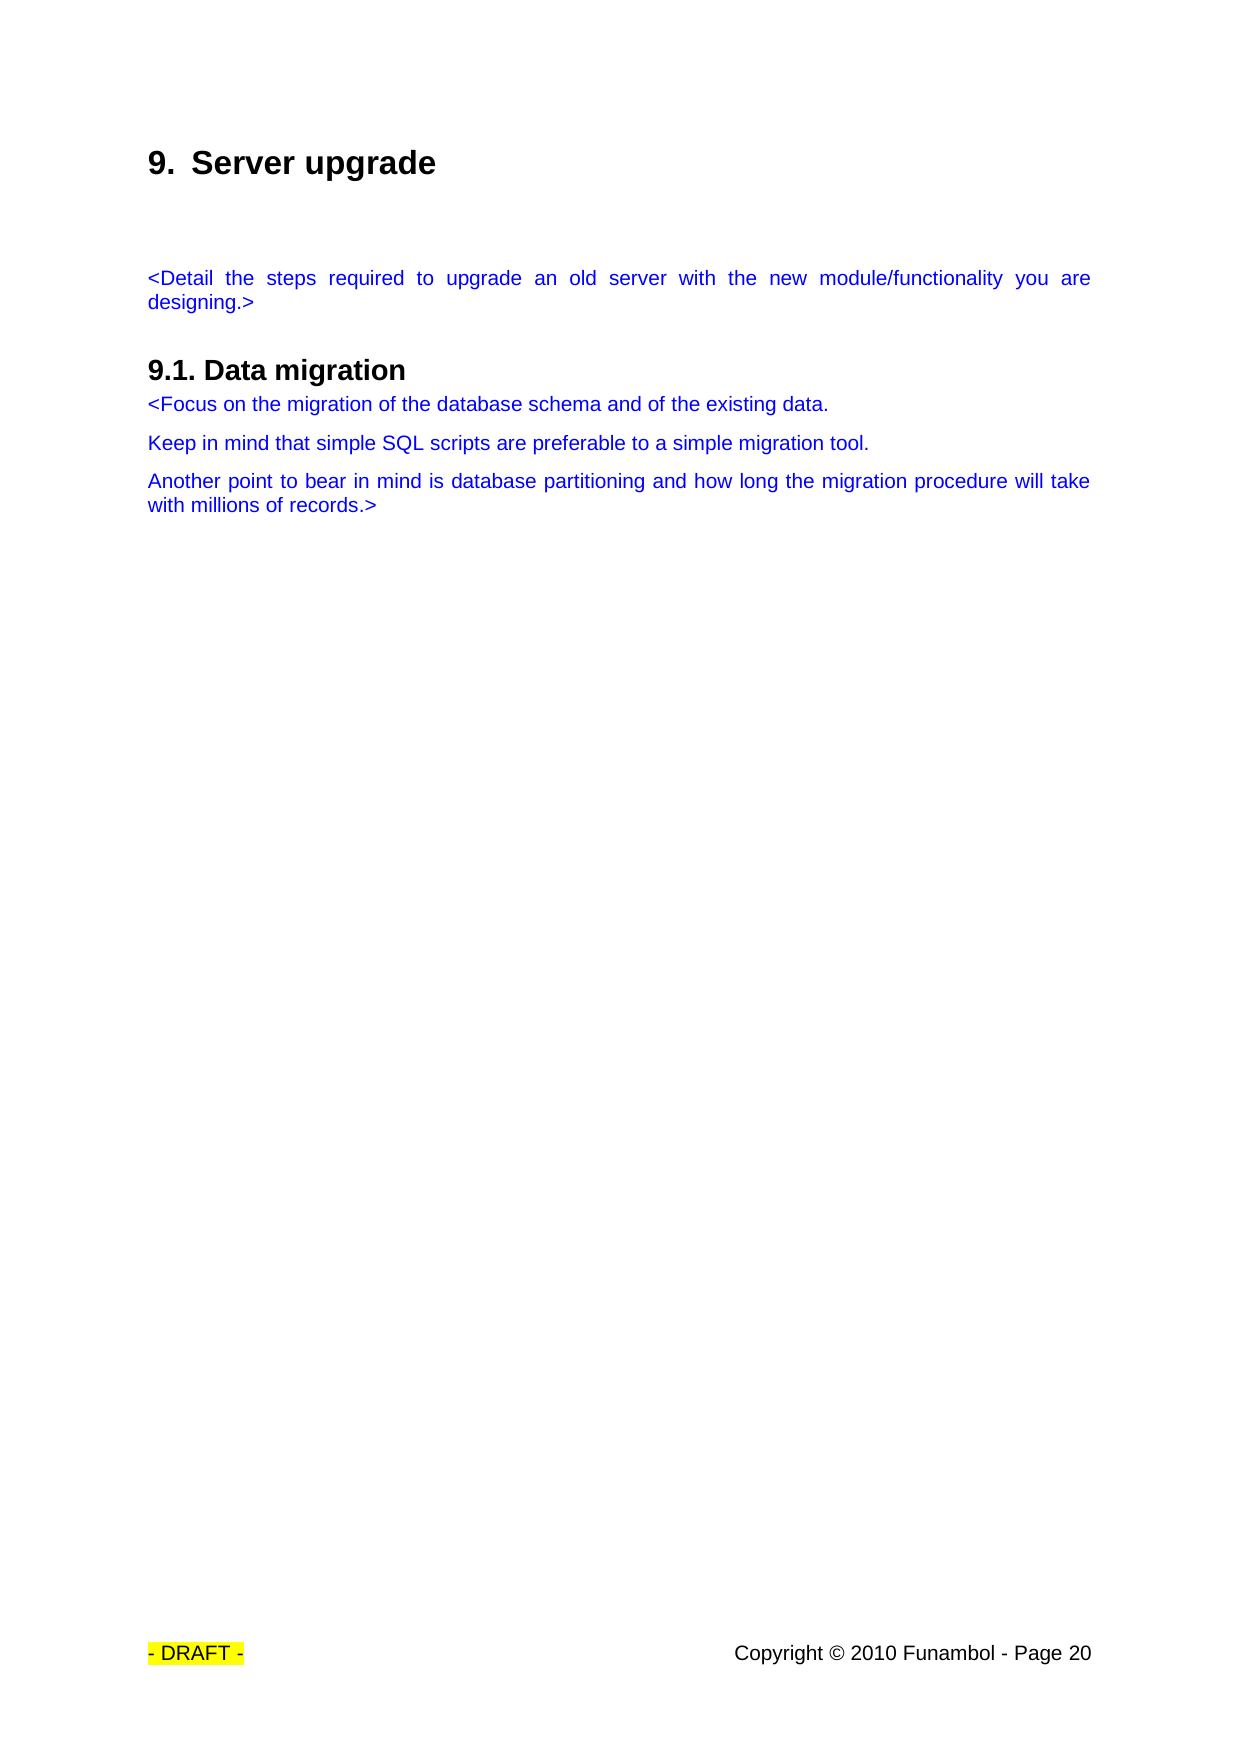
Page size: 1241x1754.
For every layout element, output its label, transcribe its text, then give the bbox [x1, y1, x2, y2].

text Another point to bear in mind is database partitioning and how long the migration procedure will take with millions of records.> [148, 469, 1093, 517]
text <Focus on the migration of the database schema and of the existing data. [148, 392, 1093, 416]
text <Detail the steps required to upgrade an old server with the new module/functionality you are designing.> [148, 267, 1093, 314]
subtitle Server upgrade [148, 144, 1093, 181]
text Keep in mind that simple SQL scripts are preferable to a simple migration tool. [148, 431, 1093, 454]
subtitle Data migration [148, 354, 1093, 386]
